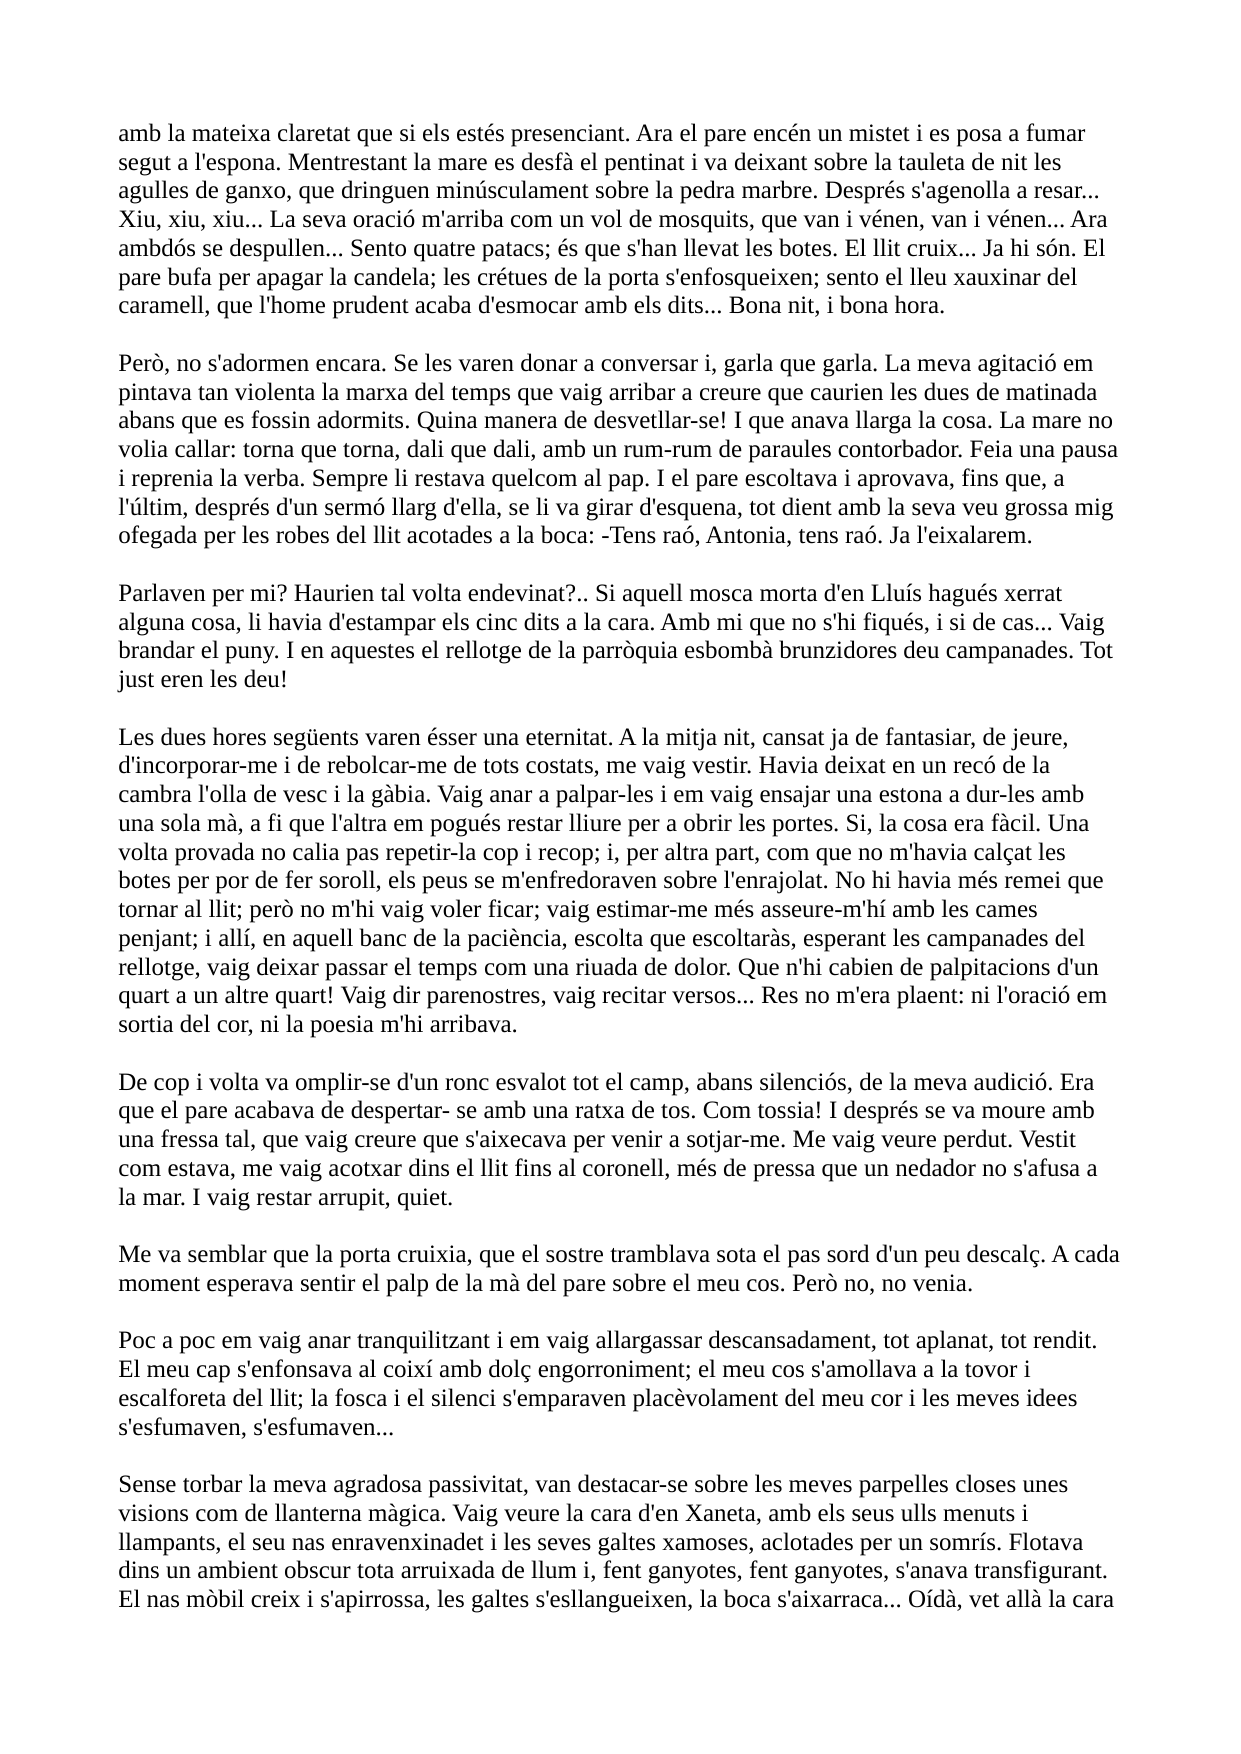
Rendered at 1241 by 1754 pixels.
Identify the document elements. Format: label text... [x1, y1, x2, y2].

text Me va semblar que la porta cruixia, que el sostre tramblava sota el pas sord d'un peu descalç. A cada moment esperava sentir el palp de la mà del pare sobre el meu cos. Però no, no venia. [118, 1239, 1122, 1297]
text Sense torbar la meva agradosa passivitat, van destacar-se sobre les meves parpelles closes unes visions com de llanterna màgica. Vaig veure la cara d'en Xaneta, amb els seus ulls menuts i llampants, el seu nas enravenxinadet i les seves galtes xamoses, aclotades per un somrís. Flotava dins un ambient obscur tota arruixada de llum i, fent ganyotes, fent ganyotes, s'anava transfigurant. El nas mòbil creix i s'apirrossa, les galtes s'esllangueixen, la boca s'aixarraca... Oídà, vet allà la cara [118, 1469, 1122, 1613]
text Les dues hores següents varen ésser una eternitat. A la mitja nit, cansat ja de fantasiar, de jeure, d'incorporar-me i de rebolcar-me de tots costats, me vaig vestir. Havia deixat en un recó de la cambra l'olla de vesc i la gàbia. Vaig anar a palpar-les i em vaig ensajar una estona a dur-les amb una sola mà, a fi que l'altra em pogués restar lliure per a obrir les portes. Si, la cosa era fàcil. Una volta provada no calia pas repetir-la cop i recop; i, per altra part, com que no m'havia calçat les botes per por de fer soroll, els peus se m'enfredoraven sobre l'enrajolat. No hi havia més remei que tornar al llit; però no m'hi vaig voler ficar; vaig estimar-me més asseure-m'hí amb les cames penjant; i allí, en aquell banc de la paciència, escolta que escoltaràs, esperant les campanades del rellotge, vaig deixar passar el temps com una riuada de dolor. Que n'hi cabien de palpitacions d'un quart a un altre quart! Vaig dir parenostres, vaig recitar versos... Res no m'era plaent: ni l'oració em sortia del cor, ni la poesia m'hi arribava. [118, 722, 1122, 1038]
text Però, no s'adormen encara. Se les varen donar a conversar i, garla que garla. La meva agitació em pintava tan violenta la marxa del temps que vaig arribar a creure que caurien les dues de matinada abans que es fossin adormits. Quina manera de desvetllar-se! I que anava llarga la cosa. La mare no volia callar: torna que torna, dali que dali, amb un rum-rum de paraules contorbador. Feia una pausa i reprenia la verba. Sempre li restava quelcom al pap. I el pare escoltava i aprovava, fins que, a l'últim, després d'un sermó llarg d'ella, se li va girar d'esquena, tot dient amb la seva veu grossa mig ofegada per les robes del llit acotades a la boca: -Tens raó, Antonia, tens raó. Ja l'eixalarem. [118, 348, 1122, 549]
text Parlaven per mi? Haurien tal volta endevinat?.. Si aquell mosca morta d'en Lluís hagués xerrat alguna cosa, li havia d'estampar els cinc dits a la cara. Amb mi que no s'hi fiqués, i si de cas... Vaig brandar el puny. I en aquestes el rellotge de la parròquia esbombà brunzidores deu campanades. Tot just eren les deu! [118, 578, 1122, 693]
text amb la mateixa claretat que si els estés presenciant. Ara el pare encén un mistet i es posa a fumar segut a l'espona. Mentrestant la mare es desfà el pentinat i va deixant sobre la tauleta de nit les agulles de ganxo, que dringuen minúsculament sobre la pedra marbre. Després s'agenolla a resar... Xiu, xiu, xiu... La seva oració m'arriba com un vol de mosquits, que van i vénen, van i vénen... Ara ambdós se despullen... Sento quatre patacs; és que s'han llevat les botes. El llit cruix... Ja hi són. El pare bufa per apagar la candela; les crétues de la porta s'enfosqueixen; sento el lleu xauxinar del caramell, que l'home prudent acaba d'esmocar amb els dits... Bona nit, i bona hora. [118, 118, 1122, 319]
text Poc a poc em vaig anar tranquilitzant i em vaig allargassar descansadament, tot aplanat, tot rendit. El meu cap s'enfonsava al coixí amb dolç engorroniment; el meu cos s'amollava a la tovor i escalforeta del llit; la fosca i el silenci s'emparaven placèvolament del meu cor i les meves idees s'esfumaven, s'esfumaven... [118, 1326, 1122, 1441]
text De cop i volta va omplir-se d'un ronc esvalot tot el camp, abans silenciós, de la meva audició. Era que el pare acabava de despertar- se amb una ratxa de tos. Com tossia! I després se va moure amb una fressa tal, que vaig creure que s'aixecava per venir a sotjar-me. Me vaig veure perdut. Vestit com estava, me vaig acotxar dins el llit fins al coronell, més de pressa que un nedador no s'afusa a la mar. I vaig restar arrupit, quiet. [118, 1067, 1122, 1211]
